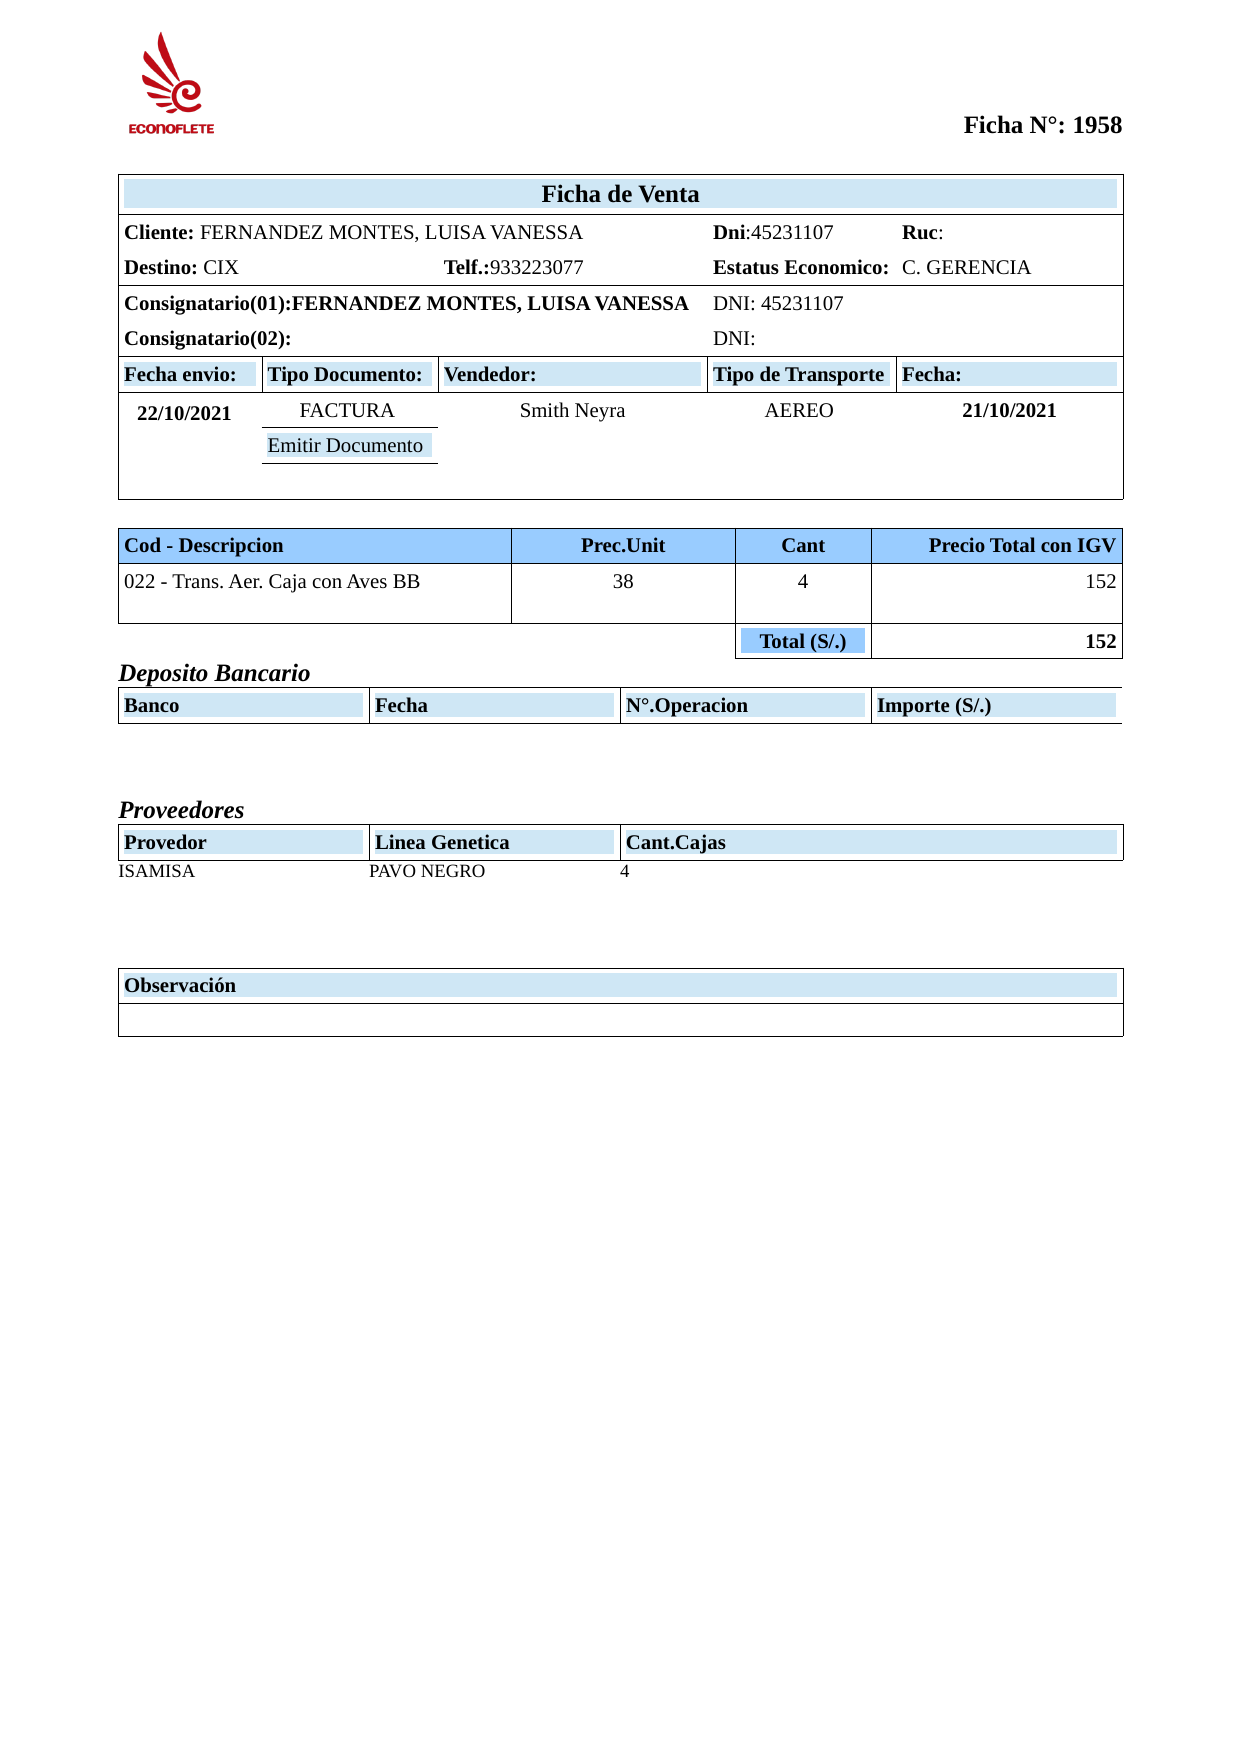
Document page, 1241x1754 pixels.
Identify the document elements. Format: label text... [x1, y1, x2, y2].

table_cell [369, 924, 620, 946]
table_cell [262, 464, 438, 498]
picture [118, 31, 225, 134]
table_cell [118, 881, 369, 903]
table_cell [369, 881, 620, 903]
table_cell [119, 1004, 1123, 1036]
table_header Cod - Descripcion [119, 529, 511, 563]
table_header Banco [119, 688, 369, 723]
table_cell [620, 881, 1123, 903]
table_cell [369, 724, 620, 747]
table_cell Estatus Economico: [707, 249, 896, 285]
table_header Linea Genetica [370, 825, 620, 859]
table_cell Ruc: [896, 215, 1123, 249]
text Proveedores [118, 795, 1122, 824]
table_cell [118, 903, 369, 924]
table_cell 38 [512, 564, 735, 623]
table_cell [118, 747, 369, 771]
table_cell Fecha envio: [119, 357, 262, 392]
table_cell [620, 924, 1123, 946]
table_cell [118, 771, 369, 795]
table_cell [620, 903, 1123, 924]
table_cell 152 [872, 564, 1122, 623]
table_cell [620, 747, 871, 771]
table_cell [620, 771, 871, 795]
table_header Cant.Cajas [621, 825, 1123, 859]
table_cell Telf.:933223077 [438, 249, 707, 285]
table_header Importe (S/.) [872, 688, 1122, 723]
table_cell 4 [620, 861, 1123, 881]
table_cell [871, 724, 1122, 747]
table_cell [118, 946, 369, 967]
table_cell Destino: CIX [119, 249, 438, 285]
text Deposito Bancario [118, 658, 1122, 687]
table_cell Consignatario(01):FERNANDEZ MONTES, LUISA VANESSA [119, 286, 707, 321]
table_header Fecha [370, 688, 620, 723]
table_cell [369, 747, 620, 771]
table_cell Vendedor: [439, 357, 707, 392]
table_header Precio Total con IGV [872, 529, 1122, 563]
table_cell [118, 724, 369, 747]
table_cell 21/10/2021 [896, 393, 1123, 498]
table_cell FACTURA [262, 393, 438, 427]
table_cell DNI: 45231107 [707, 286, 1123, 321]
table_cell Fecha: [897, 357, 1123, 392]
table_cell 022 - Trans. Aer. Caja con Aves BB [119, 564, 511, 623]
table_cell [369, 946, 620, 967]
table_cell AEREO [707, 393, 896, 498]
table_cell [871, 771, 1122, 795]
table_cell DNI: [707, 321, 1123, 356]
table_cell [118, 924, 369, 946]
table_cell 4 [736, 564, 871, 623]
table_cell Dni:45231107 [707, 215, 896, 249]
table_cell [369, 771, 620, 795]
table_cell Cliente: FERNANDEZ MONTES, LUISA VANESSA [119, 215, 707, 249]
table_cell Tipo Documento: [263, 357, 438, 392]
table_cell ISAMISA [118, 861, 369, 881]
table_header Cant [736, 529, 871, 563]
table_cell 152 [872, 624, 1122, 658]
table_cell C. GERENCIA [896, 249, 1123, 285]
table_cell Total (S/.) [736, 624, 871, 658]
table_cell [369, 903, 620, 924]
table_cell PAVO NEGRO [369, 861, 620, 881]
table_header Observación [119, 969, 1123, 1003]
table_cell Emitir Documento [262, 428, 438, 463]
table_header Provedor [119, 825, 369, 859]
table_header Prec.Unit [512, 529, 735, 563]
table_cell 22/10/2021 [119, 393, 262, 498]
table_cell [871, 747, 1122, 771]
table_cell Tipo de Transporte [708, 357, 896, 392]
table_cell Consignatario(02): [119, 321, 707, 356]
table_header Ficha de Venta [119, 175, 1123, 214]
table_cell Smith Neyra [438, 393, 707, 498]
table_cell [620, 946, 1123, 967]
table_cell [511, 624, 735, 658]
table_header N°.Operacion [621, 688, 871, 723]
table_cell [620, 724, 871, 747]
table_cell [118, 624, 511, 658]
